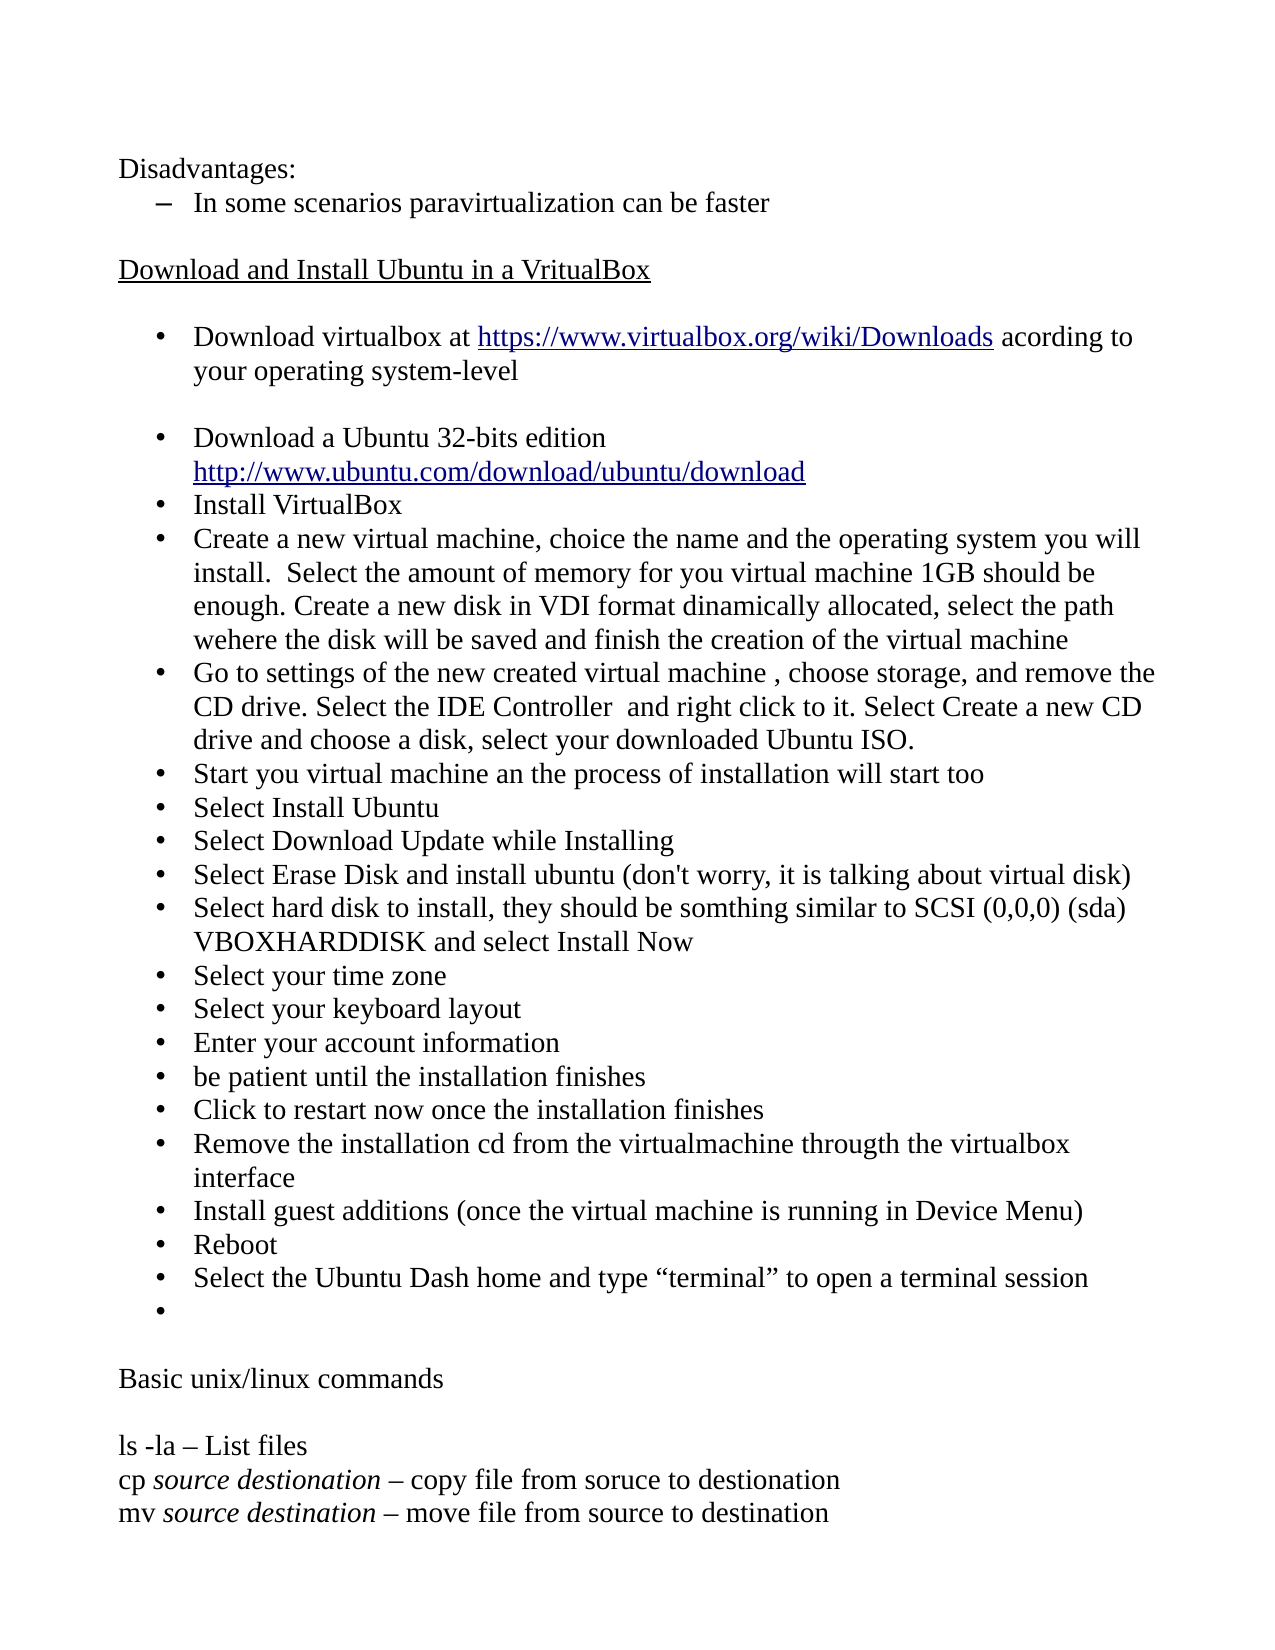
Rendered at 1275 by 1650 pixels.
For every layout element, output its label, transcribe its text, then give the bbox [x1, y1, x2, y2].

list Download a Ubuntu 32-bits edition http://www.ubuntu.com/download/ubuntu/download [156, 420, 1157, 487]
text Basic unix/linux commands [118, 1361, 1157, 1395]
text Download and Install Ubuntu in a VritualBox [118, 252, 1157, 286]
list Select Install Ubuntu [156, 790, 1157, 823]
list In some scenarios paravirtualization can be faster [156, 185, 1157, 219]
text mv source destination – move file from source to destination [118, 1496, 1157, 1529]
text Disadvantages: [118, 152, 1157, 185]
list Install guest additions (once the virtual machine is running in Device Menu) [156, 1193, 1157, 1227]
list Select Download Update while Installing [156, 823, 1157, 857]
list Download virtualbox at https://www.virtualbox.org/wiki/Downloads acording to your operating system-level [156, 319, 1157, 387]
list Start you virtual machine an the process of installation will start too [156, 756, 1157, 790]
list be patient until the installation finishes [156, 1059, 1157, 1092]
list Select hard disk to install, they should be somthing similar to SCSI (0,0,0) (sda) VBOXHARDDISK and select Install Now [156, 891, 1157, 958]
list Select Erase Disk and install ubuntu (don't worry, it is talking about virtual disk) [156, 857, 1157, 891]
list Select the Ubuntu Dash home and type “terminal” to open a terminal session [156, 1261, 1157, 1294]
list Go to settings of the new created virtual machine , choose storage, and remove the CD drive. Select the IDE Controller and right click to it. Select Create a new CD drive and choose a disk, select your downloaded Ubuntu ISO. [156, 655, 1157, 756]
list Enter your account information [156, 1025, 1157, 1059]
list Install VirtualBox [156, 487, 1157, 521]
list Remove the installation cd from the virtualmachine througth the virtualbox interface [156, 1126, 1157, 1193]
list Create a new virtual machine, choice the name and the operating system you will install. Select the amount of memory for you virtual machine 1GB should be enough. Create a new disk in VDI format dinamically allocated, select the path wehere the disk will be saved and finish the creation of the virtual machine [156, 521, 1157, 655]
list Select your keyboard layout [156, 991, 1157, 1025]
text cp source destionation – copy file from soruce to destionation [118, 1462, 1157, 1496]
list Click to restart now once the installation finishes [156, 1092, 1157, 1126]
text ls -la – List files [118, 1428, 1157, 1462]
list Reboot [156, 1227, 1157, 1261]
list Select your time zone [156, 958, 1157, 991]
